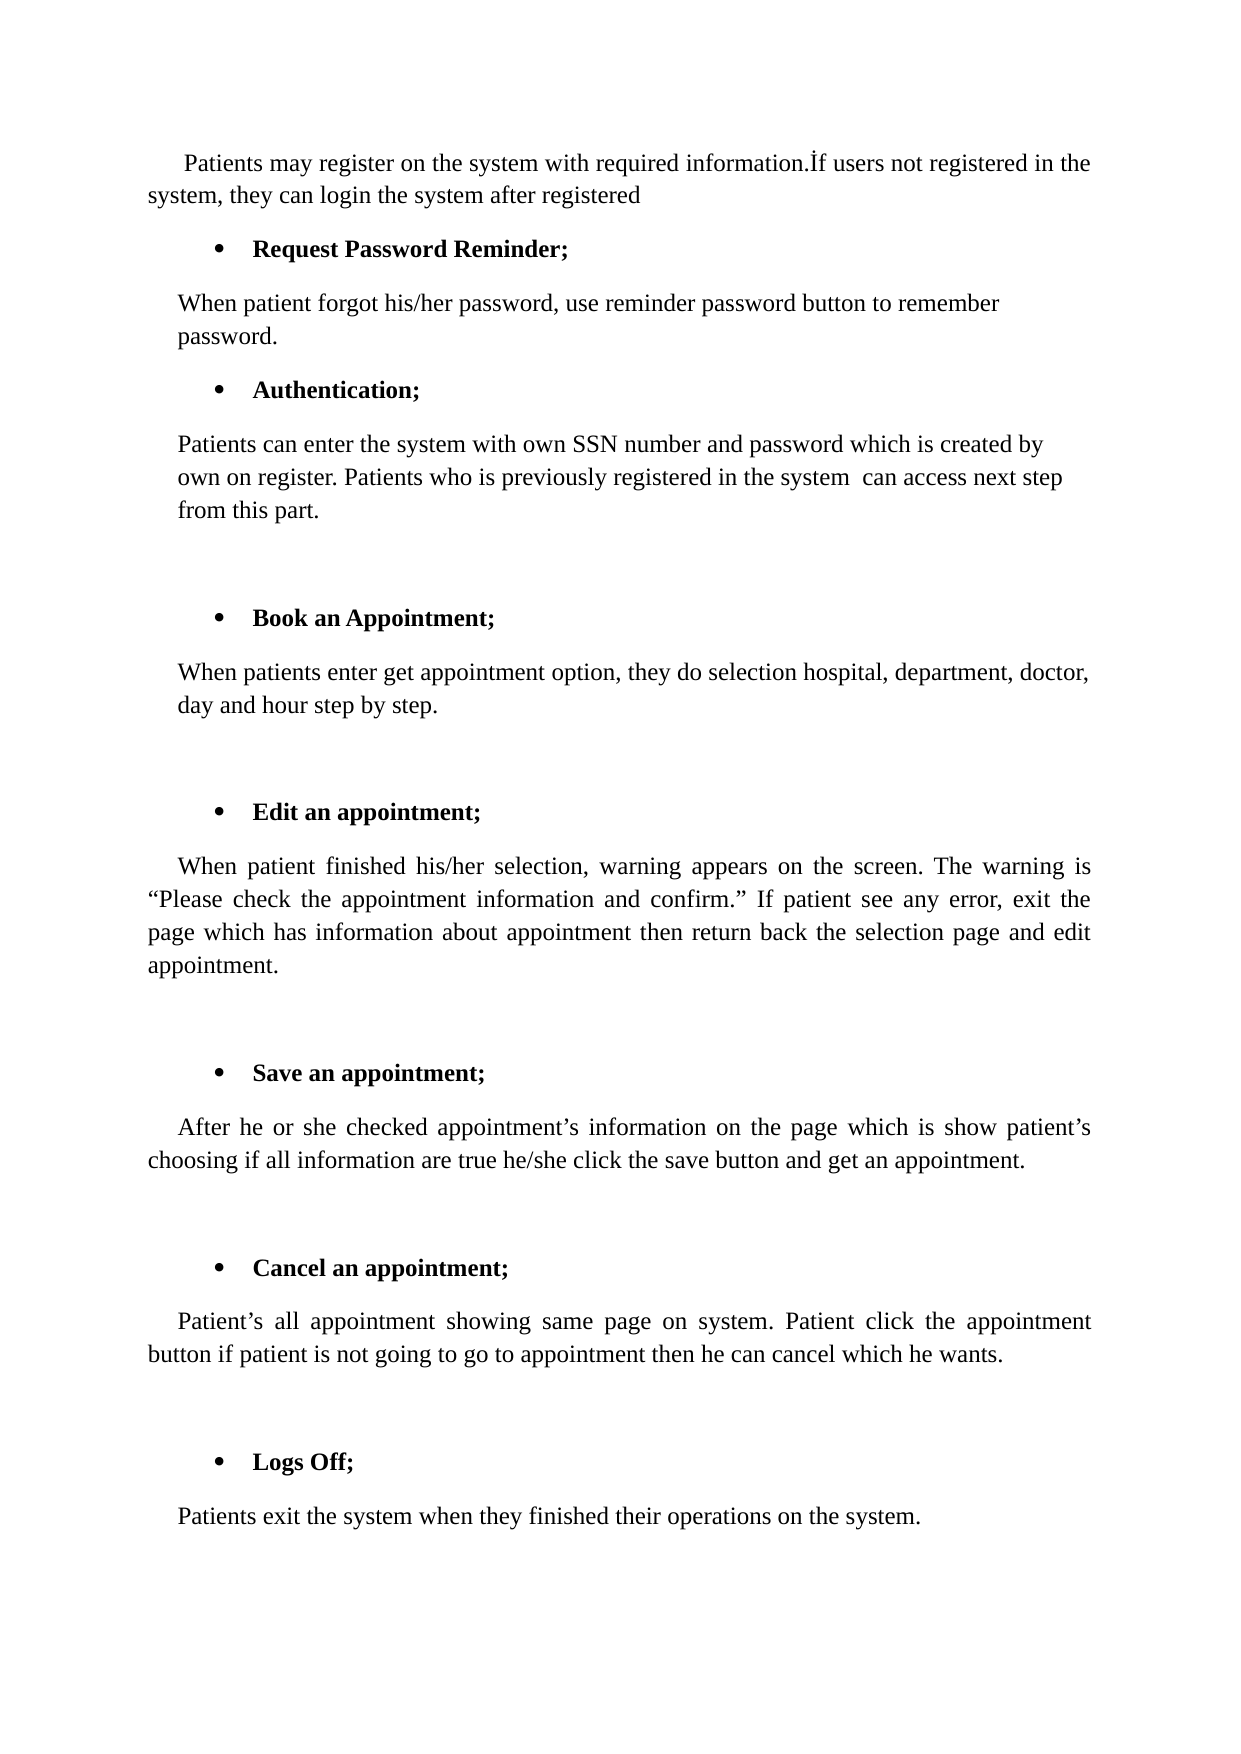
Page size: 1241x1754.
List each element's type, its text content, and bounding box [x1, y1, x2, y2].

list Logs Off; [215, 1447, 1093, 1476]
text When patient forgot his/her password, use reminder password button to remember password. [177, 288, 1093, 350]
list Cancel an appointment; [215, 1253, 1093, 1281]
list Edit an appointment; [215, 797, 1093, 826]
list Request Password Reminder; [215, 234, 1093, 263]
text Patients exit the system when they finished their operations on the system. [148, 1501, 1093, 1530]
text When patients enter get appointment option, they do selection hospital, department, doctor, day and hour step by step. [177, 657, 1093, 718]
text After he or she checked appointment’s information on the page which is show patient’s choosing if all information are true he/she click the save button and get an appointment. [148, 1112, 1093, 1174]
list Save an appointment; [215, 1058, 1093, 1087]
list Authentication; [215, 375, 1093, 404]
text When patient finished his/her selection, warning appears on the screen. The warning is “Please check the appointment information and confirm.” If patient see any error, exit the page which has information about appointment then return back the selection page and edit appointment. [148, 851, 1093, 979]
text Patient’s all appointment showing same page on system. Patient click the appointment button if patient is not going to go to appointment then he can cancel which he wants. [148, 1306, 1093, 1368]
text Patients can enter the system with own SSN number and password which is created by own on register. Patients who is previously registered in the system can access next step from this part. [177, 429, 1093, 524]
text Patients may register on the system with required information.İf users not registered in the system, they can login the system after registered [148, 148, 1093, 209]
list Book an Appointment; [215, 603, 1093, 632]
